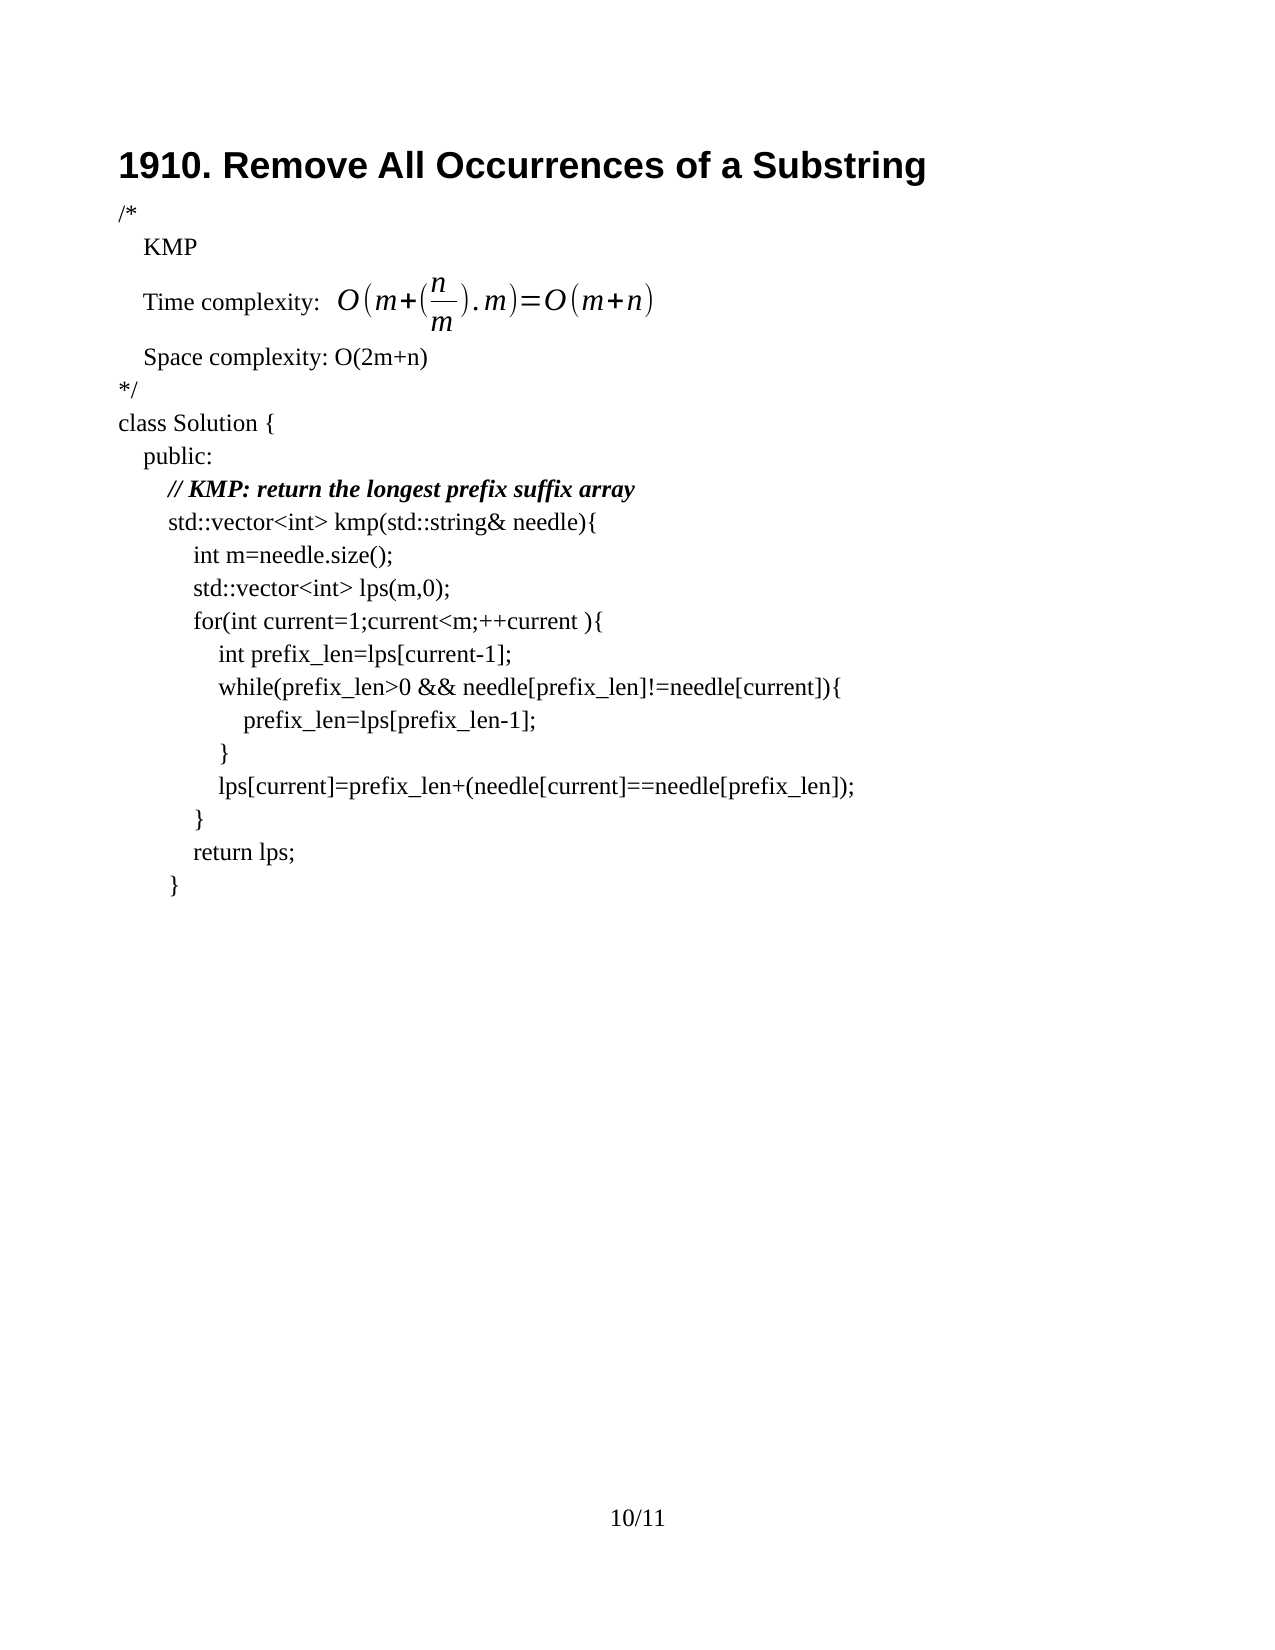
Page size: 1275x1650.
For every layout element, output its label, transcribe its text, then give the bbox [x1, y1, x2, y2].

subtitle int prefix_len=lps[current-1]; [118, 639, 1157, 668]
subtitle } [118, 738, 1157, 767]
subtitle // KMP: return the longest prefix suffix array [118, 474, 1157, 503]
subtitle 1910. Remove All Occurrences of a Substring [118, 143, 1157, 186]
subtitle lps[current]=prefix_len+(needle[current]==needle[prefix_len]); [118, 771, 1157, 800]
subtitle Time complexity: [118, 265, 1157, 338]
subtitle } [118, 804, 1157, 833]
subtitle while(prefix_len>0 && needle[prefix_len]!=needle[current]){ [118, 672, 1157, 701]
subtitle int m=needle.size(); [118, 540, 1157, 569]
subtitle } [118, 870, 1157, 899]
subtitle KMP [118, 232, 1157, 261]
subtitle std::vector<int> kmp(std::string& needle){ [118, 507, 1157, 536]
subtitle for(int current=1;current<m;++current ){ [118, 606, 1157, 635]
subtitle return lps; [118, 837, 1157, 866]
subtitle */ [118, 375, 1157, 404]
subtitle class Solution { [118, 408, 1157, 437]
subtitle Space complexity: O(2m+n) [118, 342, 1157, 371]
subtitle public: [118, 441, 1157, 470]
subtitle /* [118, 199, 1157, 227]
subtitle prefix_len=lps[prefix_len-1]; [118, 705, 1157, 734]
subtitle std::vector<int> lps(m,0); [118, 573, 1157, 602]
